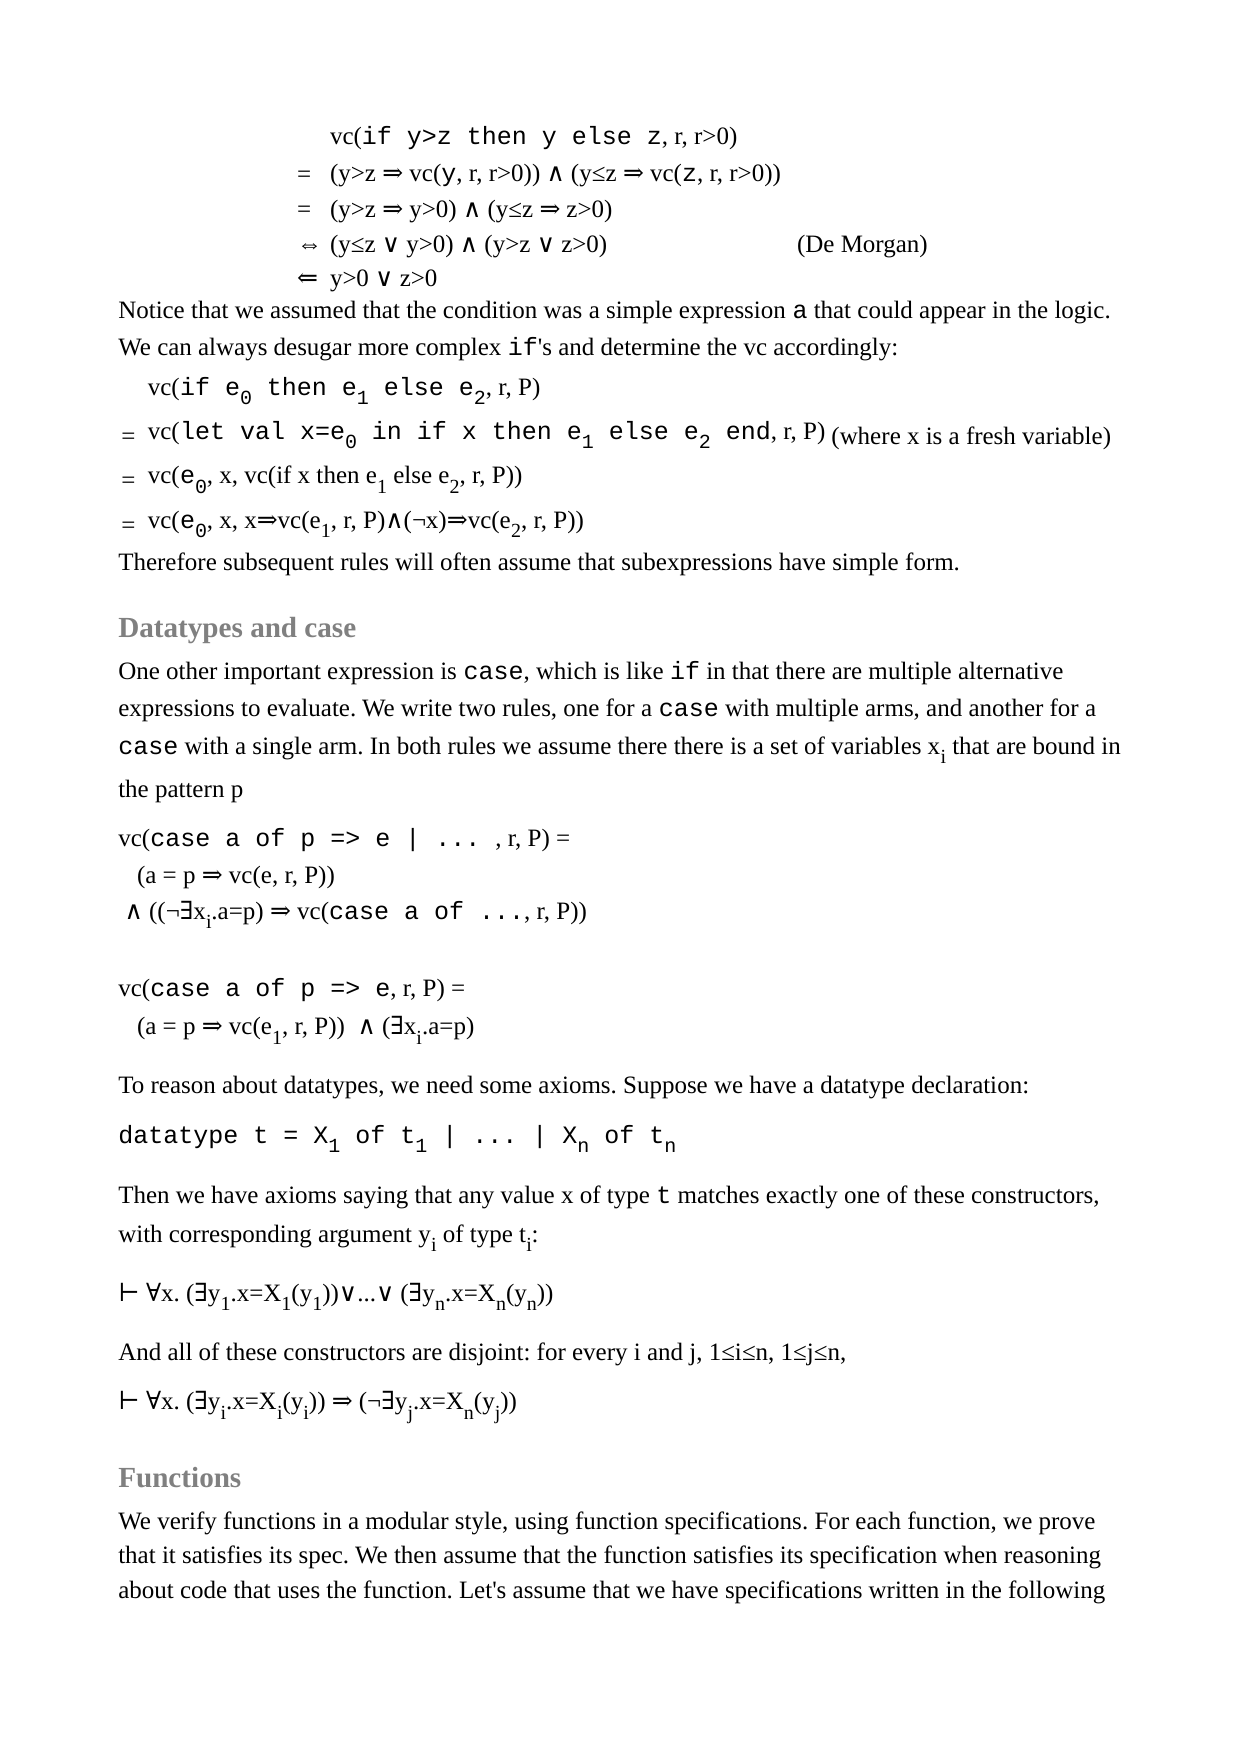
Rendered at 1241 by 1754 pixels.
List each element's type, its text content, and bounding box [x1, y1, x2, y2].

table_cell [794, 155, 946, 191]
table_header [794, 118, 946, 155]
table_cell (y>z ⇒ vc(y, r, r>0)) ∧ (y≤z ⇒ vc(z, r, r>0)) [327, 155, 794, 191]
table_cell vc(e0, x, vc(if x then e1 else e2, r, P)) [145, 458, 828, 502]
table_header [828, 369, 1122, 413]
text ⊢ ∀x. (∃yi.x=Xi(yi)) ⇒ (¬∃yj.x=Xn(yj)) [118, 1386, 1122, 1423]
table_header [294, 118, 327, 155]
table_cell = [294, 191, 327, 226]
table_cell ⇔ [294, 226, 327, 261]
text Therefore subsequent rules will often assume that subexpressions have simple form. [118, 547, 1122, 575]
text And all of these constructors are disjoint: for every i and j, 1≤i≤n, 1≤j≤n, [118, 1337, 1122, 1366]
text One other important expression is case, which is like if in that there are multiple alternative expressions to evaluate. We write two rules, one for a case with multiple arms, and another for a case with a single arm. In both rules we assume there there is a set of variables xi that are bound in the pattern p [118, 656, 1122, 803]
table_cell = [118, 413, 145, 458]
text Notice that we assumed that the condition was a simple expression a that could appear in the logic. We can always desugar more complex if's and determine the vc accordingly: [118, 295, 1122, 363]
table_cell = [294, 155, 327, 191]
table_cell vc(let val x=e0 in if x then e1 else e2 end, r, P) [145, 413, 828, 458]
table_header vc(if e0 then e1 else e2, r, P) [145, 369, 828, 413]
text To reason about datatypes, we need some axioms. Suppose we have a datatype declaration: [118, 1071, 1122, 1099]
text datatype t = X1 of t1 | ... | Xn of tn [118, 1120, 1122, 1158]
table_header vc(if y>z then y else z, r, r>0) [327, 118, 794, 155]
table_cell = [118, 502, 145, 547]
text ⊢ ∀x. (∃y1.x=X1(y1))∨...∨ (∃yn.x=Xn(yn)) [118, 1278, 1122, 1315]
text We verify functions in a modular style, using function specifications. For each function, we prove that it satisfies its spec. We then assume that the function satisfies its specification when reasoning about code that uses the function. Let's assume that we have specifications written in the following [118, 1506, 1122, 1604]
text Then we have axioms saying that any value x of type t matches exactly one of these constructors, with corresponding argument yi of type ti: [118, 1181, 1122, 1256]
table_cell [828, 458, 1122, 502]
text vc(case a of p => e | ... , r, P) = (a = p ⇒ vc(e, r, P)) ∧ ((¬∃xi.a=p) ⇒ vc(case a of ..., r, P)) vc(case a of p => e, r, P) = (a = p ⇒ vc(e1, r, P)) ∧ (∃xi.a=p) [118, 823, 1122, 1049]
table_cell (y≤z ∨ y>0) ∧ (y>z ∨ z>0) [327, 226, 794, 261]
table_cell vc(e0, x, x⇒vc(e1, r, P)∧(¬x)⇒vc(e2, r, P)) [145, 502, 828, 547]
table_cell y>0 ∨ z>0 [327, 261, 794, 295]
table_cell [794, 261, 946, 295]
table_header [118, 369, 145, 413]
table_cell (De Morgan) [794, 226, 946, 261]
subtitle Datatypes and case [118, 610, 1122, 644]
table_cell (where x is a fresh variable) [828, 413, 1122, 458]
table_cell [794, 191, 946, 226]
table_cell = [118, 458, 145, 502]
table_cell (y>z ⇒ y>0) ∧ (y≤z ⇒ z>0) [327, 191, 794, 226]
table_cell [828, 502, 1122, 547]
subtitle Functions [118, 1460, 1122, 1493]
table_cell ⇐ [294, 261, 327, 295]
